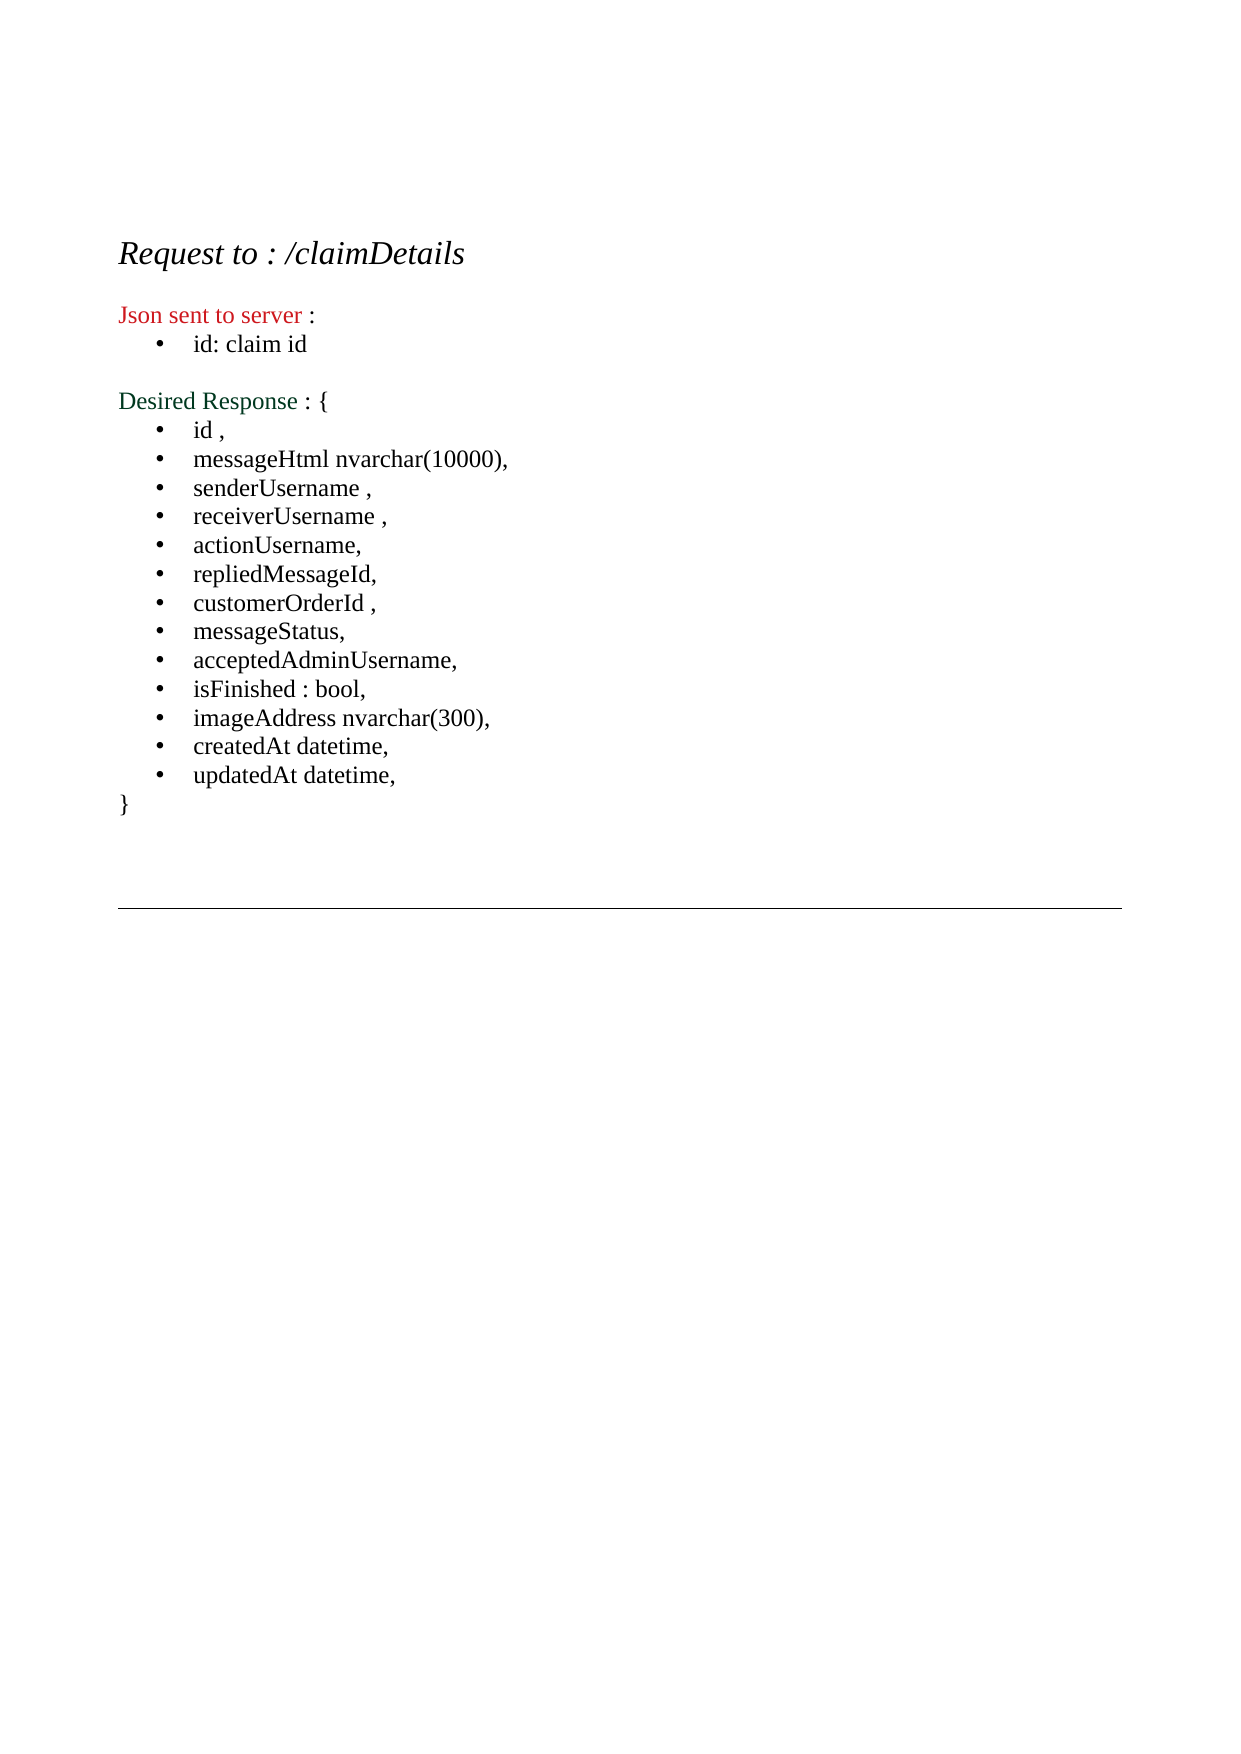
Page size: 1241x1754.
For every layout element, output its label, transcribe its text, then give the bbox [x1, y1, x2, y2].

list isFinished : bool, [156, 674, 1122, 703]
list acceptedAdminUsername, [156, 645, 1122, 674]
list updatedAt datetime, [156, 760, 1122, 789]
text } [118, 789, 1122, 818]
list messageHtml nvarchar(10000), [156, 444, 1122, 473]
text Request to : /claimDetails [118, 233, 1122, 271]
list imageAddress nvarchar(300), [156, 703, 1122, 731]
list customerOrderId , [156, 588, 1122, 616]
list id , [156, 415, 1122, 444]
list messageStatus, [156, 616, 1122, 645]
list repliedMessageId, [156, 559, 1122, 588]
list senderUsername , [156, 473, 1122, 501]
list actionUsername, [156, 530, 1122, 559]
list receiverUsername , [156, 501, 1122, 530]
list id: claim id [156, 329, 1122, 358]
list createdAt datetime, [156, 731, 1122, 760]
text Desired Response : { [118, 386, 1122, 415]
text Json sent to server : [118, 300, 1122, 329]
